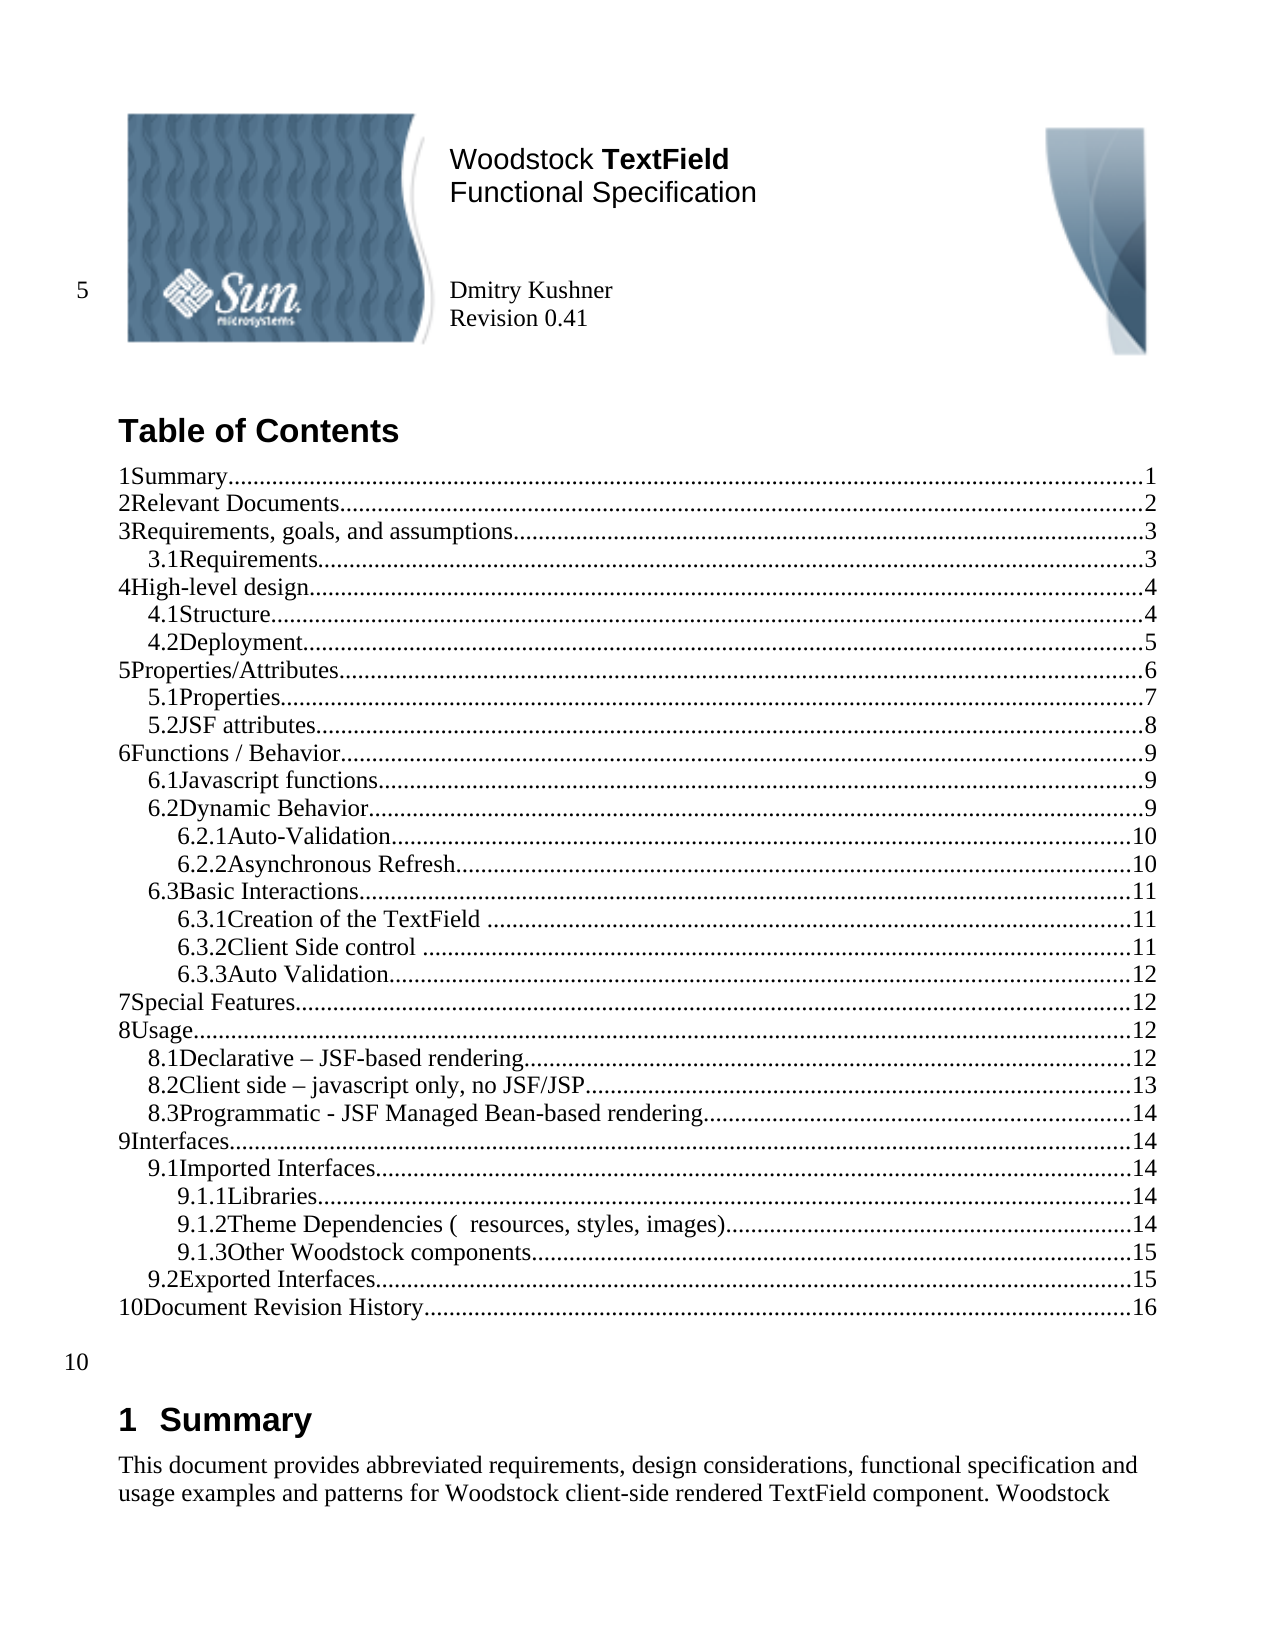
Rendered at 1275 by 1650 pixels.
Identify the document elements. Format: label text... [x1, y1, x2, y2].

text This document provides abbreviated requirements, design considerations, functional specification and usage examples and patterns for Woodstock client-side rendered TextField component. Woodstock [118, 1451, 1157, 1507]
text 9.1.3Other Woodstock components 15 [177, 1238, 1157, 1265]
text 5Properties/Attributes 6 [118, 656, 1157, 683]
text 8.2Client side – javascript only, no JSF/JSP 13 [148, 1071, 1157, 1099]
picture [948, 118, 1157, 366]
text 8.3Programmatic - JSF Managed Bean-based rendering 14 [148, 1099, 1157, 1127]
text 10Document Revision History 16 [118, 1293, 1157, 1321]
text 9.1.2Theme Dependencies ( resources, styles, images) 14 [177, 1210, 1157, 1238]
text 6.2.2Asynchronous Refresh 10 [177, 850, 1157, 877]
text 8.1Declarative – JSF-based rendering 12 [148, 1044, 1157, 1071]
text 6.1Javascript functions 9 [148, 767, 1157, 794]
text 5.1Properties 7 [148, 683, 1157, 711]
subtitle Summary [118, 1401, 1157, 1439]
text 9.1.1Libraries 14 [177, 1182, 1157, 1210]
text Dmitry Kushner Revision 0.41 [450, 276, 948, 332]
text 1Summary 1 [118, 462, 1157, 489]
text 6.3Basic Interactions 11 [148, 877, 1157, 905]
text 2Relevant Documents 2 [118, 489, 1157, 517]
subtitle Table of Contents [118, 412, 1157, 449]
text 6.3.2Client Side control 11 [177, 933, 1157, 961]
text 7Special Features 12 [118, 988, 1157, 1016]
text 3Requirements, goals, and assumptions 3 [118, 517, 1157, 545]
text 9.1Imported Interfaces 14 [148, 1154, 1157, 1182]
text 5.2JSF attributes 8 [148, 711, 1157, 739]
text 4.2Deployment 5 [148, 628, 1157, 656]
text 6Functions / Behavior 9 [118, 739, 1157, 767]
text 9Interfaces 14 [118, 1127, 1157, 1154]
subtitle Woodstock TextField Functional Specification [450, 143, 948, 208]
text 6.2Dynamic Behavior 9 [148, 794, 1157, 822]
text 4High-level design 4 [118, 573, 1157, 600]
text 6.3.3Auto Validation 12 [177, 961, 1157, 988]
text 3.1Requirements 3 [148, 545, 1157, 573]
text 4.1Structure 4 [148, 600, 1157, 628]
text 8Usage 12 [118, 1016, 1157, 1044]
picture [118, 104, 450, 353]
text 6.3.1Creation of the TextField 11 [177, 905, 1157, 933]
text 6.2.1Auto-Validation 10 [177, 822, 1157, 850]
text 9.2Exported Interfaces 15 [148, 1265, 1157, 1293]
